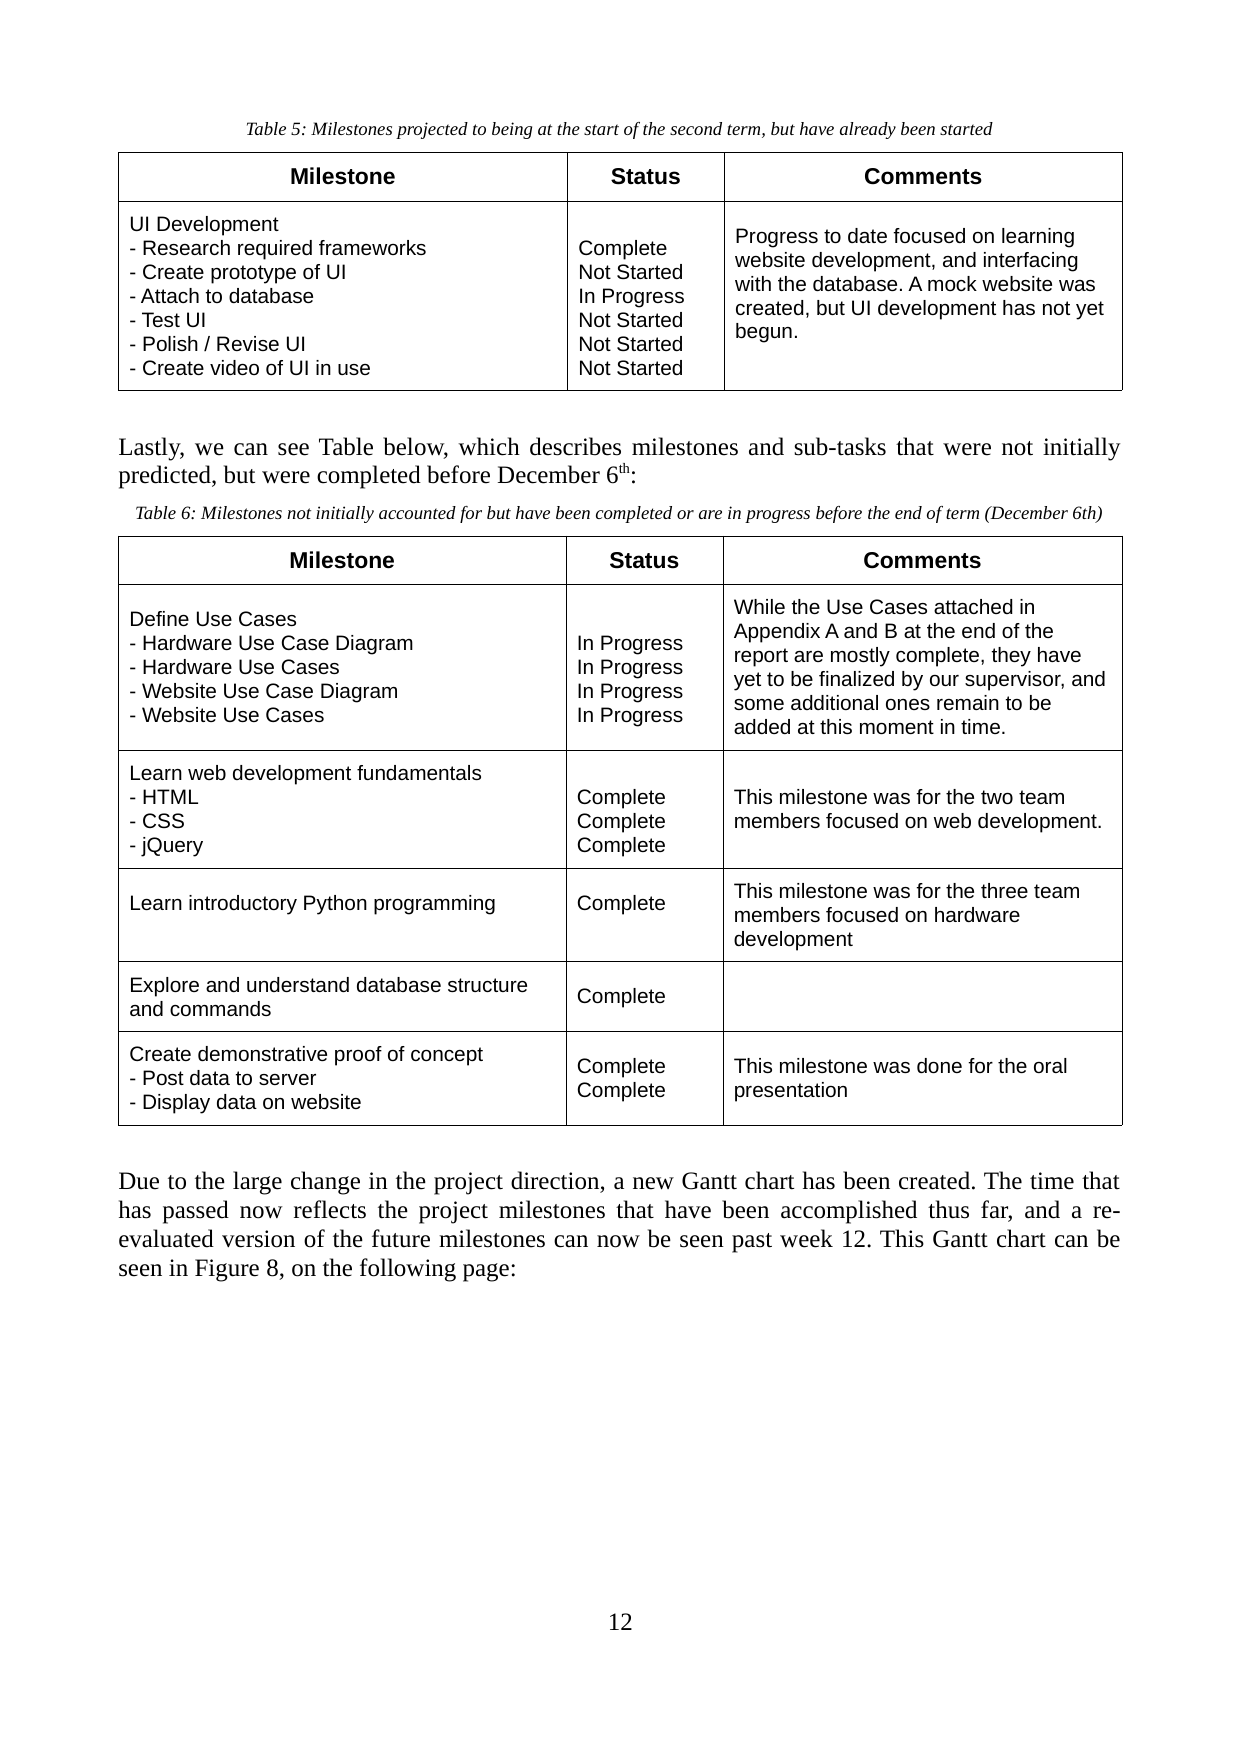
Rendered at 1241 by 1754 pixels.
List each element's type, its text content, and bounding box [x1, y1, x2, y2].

text Lastly, we can see Table below, which describes milestones and sub-tasks that were not initially predicted, but were completed before December 6th: [118, 432, 1122, 489]
table_cell Complete [567, 869, 723, 961]
table_cell Complete Complete Complete [567, 751, 723, 867]
table_cell Learn introductory Python programming [119, 869, 566, 961]
table_cell UI Development - Research required frameworks - Create prototype of UI - Attach to database - Test UI - Polish / Revise UI - Create video of UI in use [119, 202, 567, 390]
table_header Milestone [119, 153, 567, 201]
table_cell Learn web development fundamentals - HTML - CSS - jQuery [119, 751, 566, 867]
table_cell Create demonstrative proof of concept - Post data to server - Display data on website [119, 1032, 566, 1125]
table_header Status [568, 153, 724, 201]
text Table 5: Milestones projected to being at the start of the second term, but have already been started [118, 118, 1122, 140]
table_cell Explore and understand database structure and commands [119, 962, 566, 1031]
table_cell Complete Complete [567, 1032, 723, 1125]
table_cell Complete Not Started In Progress Not Started Not Started Not Started [568, 202, 724, 390]
table_header Comments [724, 537, 1122, 584]
text Table 6: Milestones not initially accounted for but have been completed or are in progress before the end of term (December 6th) [118, 502, 1122, 523]
table_cell This milestone was for the two team members focused on web development. [724, 751, 1122, 867]
table_header Status [567, 537, 723, 584]
table_cell While the Use Cases attached in Appendix A and B at the end of the report are mostly complete, they have yet to be finalized by our supervisor, and some additional ones remain to be added at this moment in time. [724, 585, 1122, 750]
table_header Comments [725, 153, 1122, 201]
table_cell This milestone was done for the oral presentation [724, 1032, 1122, 1125]
table_cell [724, 962, 1122, 1031]
table_cell Define Use Cases - Hardware Use Case Diagram - Hardware Use Cases - Website Use Case Diagram - Website Use Cases [119, 585, 566, 750]
table_cell This milestone was for the three team members focused on hardware development [724, 869, 1122, 961]
table_cell In Progress In Progress In Progress In Progress [567, 585, 723, 750]
table_header Milestone [119, 537, 566, 584]
table_cell Progress to date focused on learning website development, and interfacing with the database. A mock website was created, but UI development has not yet begun. [725, 202, 1122, 390]
text Due to the large change in the project direction, a new Gantt chart has been created. The time that has passed now reflects the project milestones that have been accomplished thus far, and a re-evaluated version of the future milestones can now be seen past week 12. This Gantt chart can be seen in Figure 8, on the following page: [118, 1166, 1122, 1281]
table_cell Complete [567, 962, 723, 1031]
